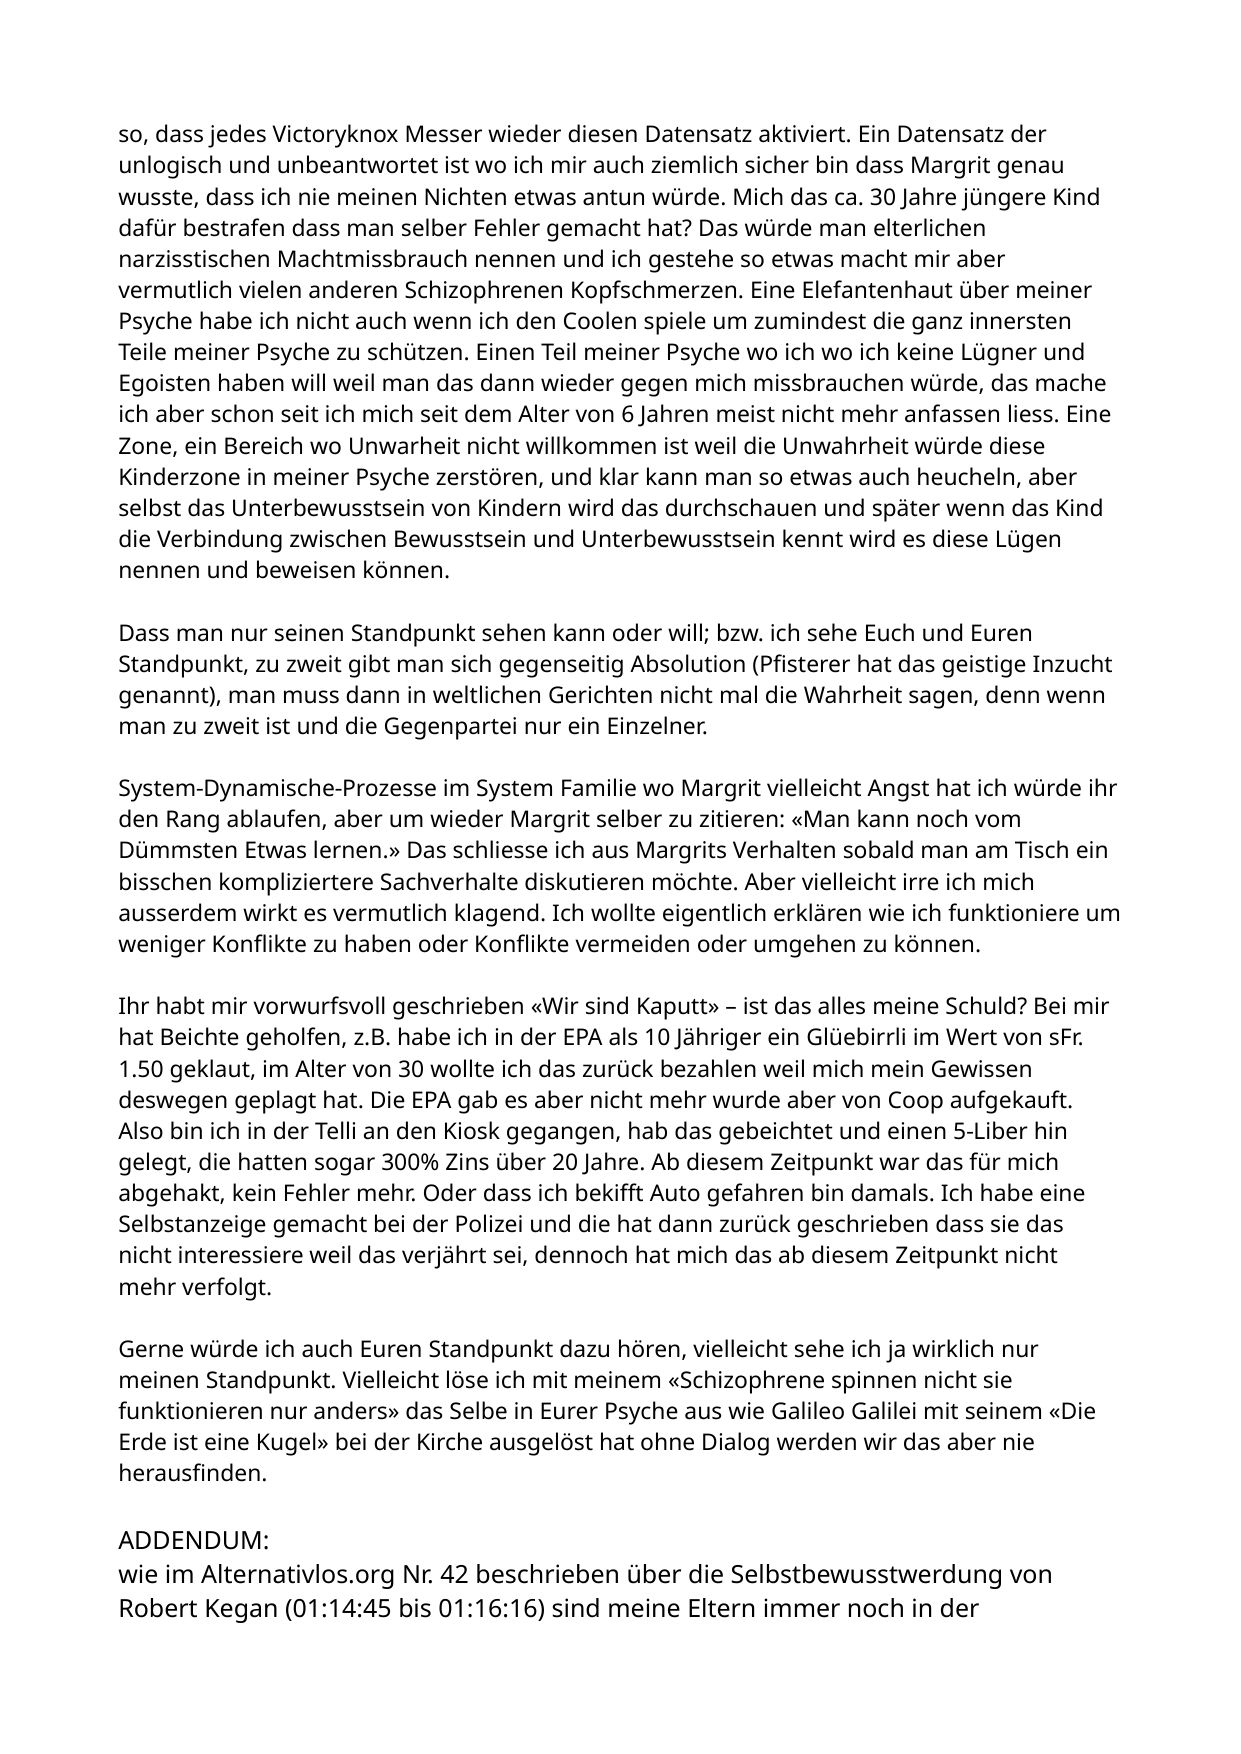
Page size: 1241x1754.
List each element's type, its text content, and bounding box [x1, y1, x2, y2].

text wie im Alternativlos.org Nr. 42 beschrieben über die Selbstbewusstwerdung von Robert Kegan (01:14:45 bis 01:16:16) sind meine Eltern immer noch in der [118, 1556, 1122, 1624]
text ADDENDUM: [118, 1522, 1122, 1556]
text so, dass jedes Victoryknox Messer wieder diesen Datensatz aktiviert. Ein Datensatz der unlogisch und unbeantwortet ist wo ich mir auch ziemlich sicher bin dass Margrit genau wusste, dass ich nie meinen Nichten etwas antun würde. Mich das ca. 30 Jahre jüngere Kind dafür bestrafen dass man selber Fehler gemacht hat? Das würde man elterlichen narzisstischen Machtmissbrauch nennen und ich gestehe so etwas macht mir aber vermutlich vielen anderen Schizophrenen Kopfschmerzen. Eine Elefantenhaut über meiner Psyche habe ich nicht auch wenn ich den Coolen spiele um zumindest die ganz innersten Teile meiner Psyche zu schützen. Einen Teil meiner Psyche wo ich wo ich keine Lügner und Egoisten haben will weil man das dann wieder gegen mich missbrauchen würde, das mache ich aber schon seit ich mich seit dem Alter von 6 Jahren meist nicht mehr anfassen liess. Eine Zone, ein Bereich wo Unwarheit nicht willkommen ist weil die Unwahrheit würde diese Kinderzone in meiner Psyche zerstören, und klar kann man so etwas auch heucheln, aber selbst das Unterbewusstsein von Kindern wird das durchschauen und später wenn das Kind die Verbindung zwischen Bewusstsein und Unterbewusstsein kennt wird es diese Lügen nennen und beweisen können. [118, 118, 1122, 585]
text Ihr habt mir vorwurfsvoll geschrieben «Wir sind Kaputt» – ist das alles meine Schuld? Bei mir hat Beichte geholfen, z.B. habe ich in der EPA als 10 Jähriger ein Glüebirrli im Wert von sFr. 1.50 geklaut, im Alter von 30 wollte ich das zurück bezahlen weil mich mein Gewissen deswegen geplagt hat. Die EPA gab es aber nicht mehr wurde aber von Coop aufgekauft. Also bin ich in der Telli an den Kiosk gegangen, hab das gebeichtet und einen 5-Liber hin gelegt, die hatten sogar 300% Zins über 20 Jahre. Ab diesem Zeitpunkt war das für mich abgehakt, kein Fehler mehr. Oder dass ich bekifft Auto gefahren bin damals. Ich habe eine Selbstanzeige gemacht bei der Polizei und die hat dann zurück geschrieben dass sie das nicht interessiere weil das verjährt sei, dennoch hat mich das ab diesem Zeitpunkt nicht mehr verfolgt. [118, 990, 1122, 1302]
text Dass man nur seinen Standpunkt sehen kann oder will; bzw. ich sehe Euch und Euren Standpunkt, zu zweit gibt man sich gegenseitig Absolution (Pfisterer hat das geistige Inzucht genannt), man muss dann in weltlichen Gerichten nicht mal die Wahrheit sagen, denn wenn man zu zweit ist und die Gegenpartei nur ein Einzelner. [118, 616, 1122, 741]
text System-Dynamische-Prozesse im System Familie wo Margrit vielleicht Angst hat ich würde ihr den Rang ablaufen, aber um wieder Margrit selber zu zitieren: «Man kann noch vom Dümmsten Etwas lernen.» Das schliesse ich aus Margrits Verhalten sobald man am Tisch ein bisschen kompliziertere Sachverhalte diskutieren möchte. Aber vielleicht irre ich mich ausserdem wirkt es vermutlich klagend. Ich wollte eigentlich erklären wie ich funktioniere um weniger Konflikte zu haben oder Konflikte vermeiden oder umgehen zu können. [118, 772, 1122, 959]
text Gerne würde ich auch Euren Standpunkt dazu hören, vielleicht sehe ich ja wirklich nur meinen Standpunkt. Vielleicht löse ich mit meinem «Schizophrene spinnen nicht sie funktionieren nur anders» das Selbe in Eurer Psyche aus wie Galileo Galilei mit seinem «Die Erde ist eine Kugel» bei der Kirche ausgelöst hat ohne Dialog werden wir das aber nie herausfinden. [118, 1333, 1122, 1488]
